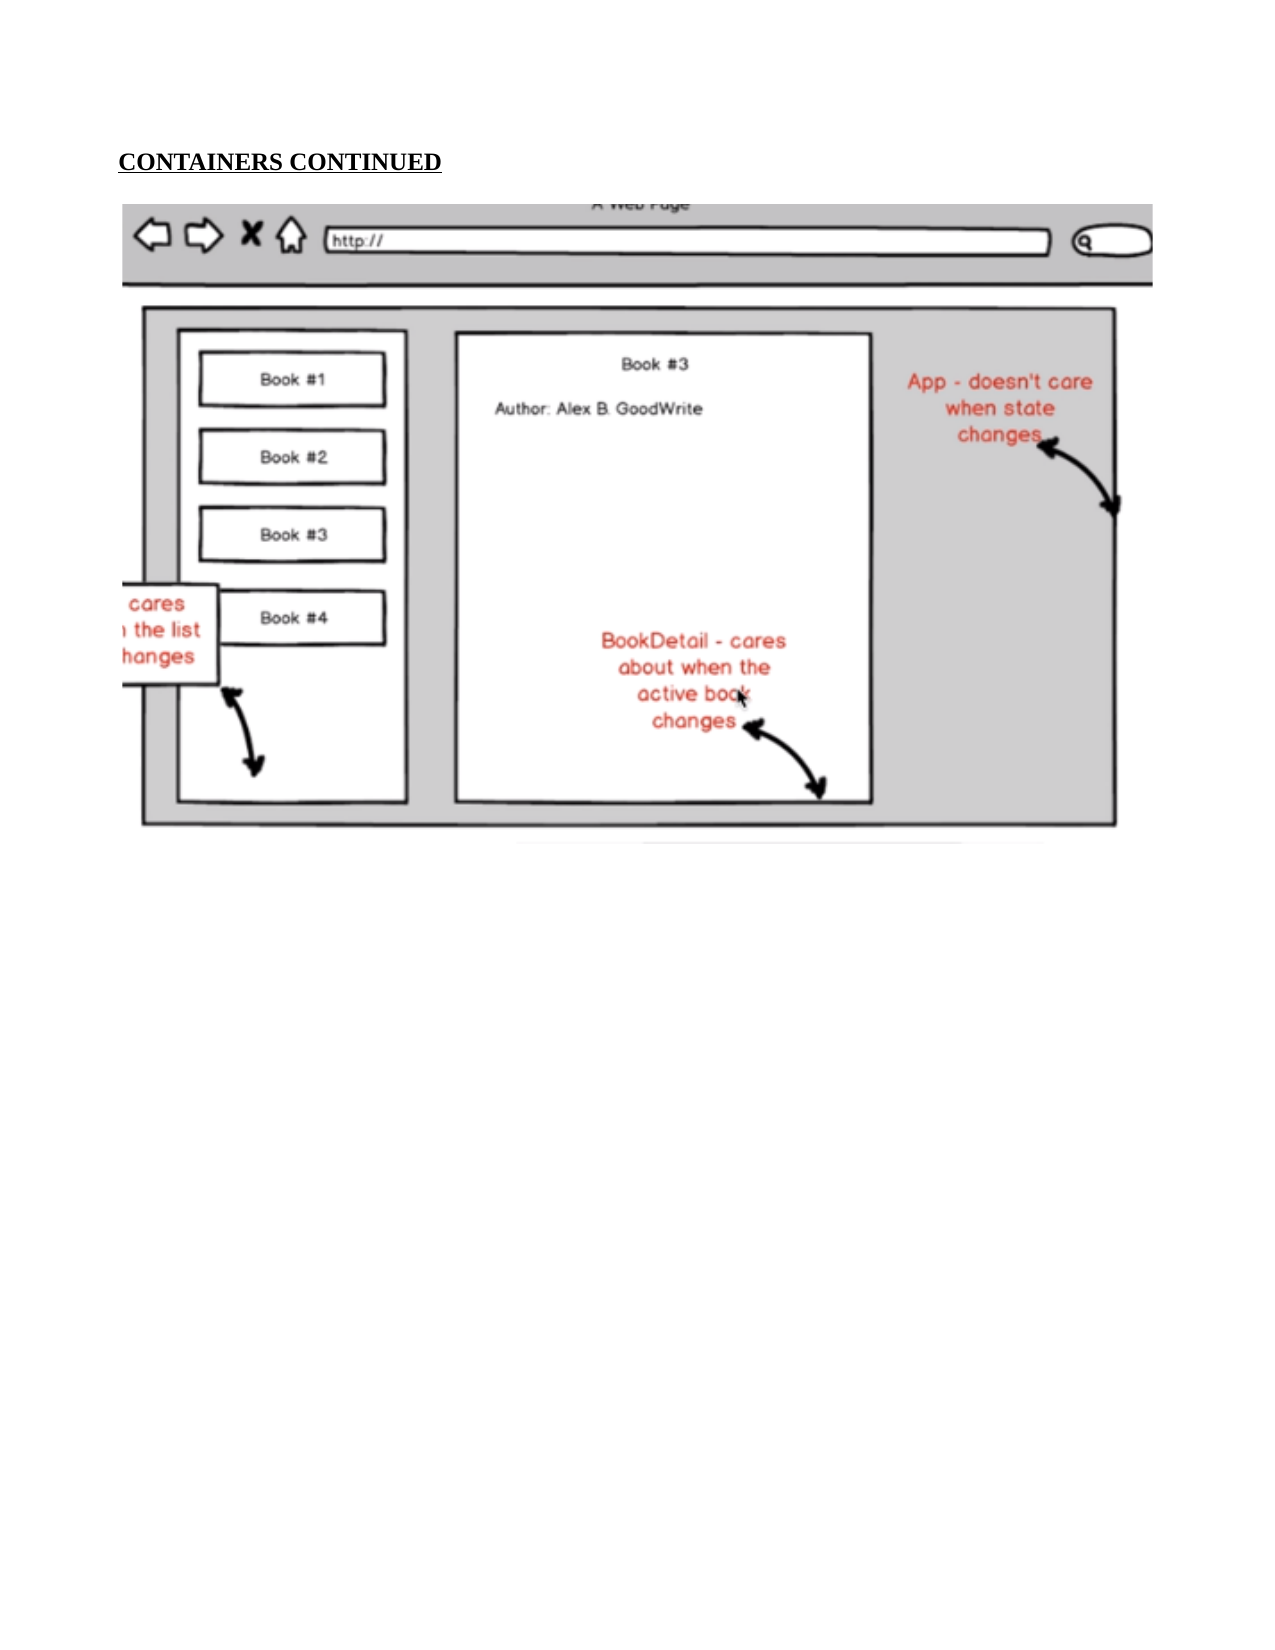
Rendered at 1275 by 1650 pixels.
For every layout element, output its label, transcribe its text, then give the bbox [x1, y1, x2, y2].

picture [122, 204, 1153, 844]
text CONTAINERS CONTINUED [118, 147, 1157, 176]
